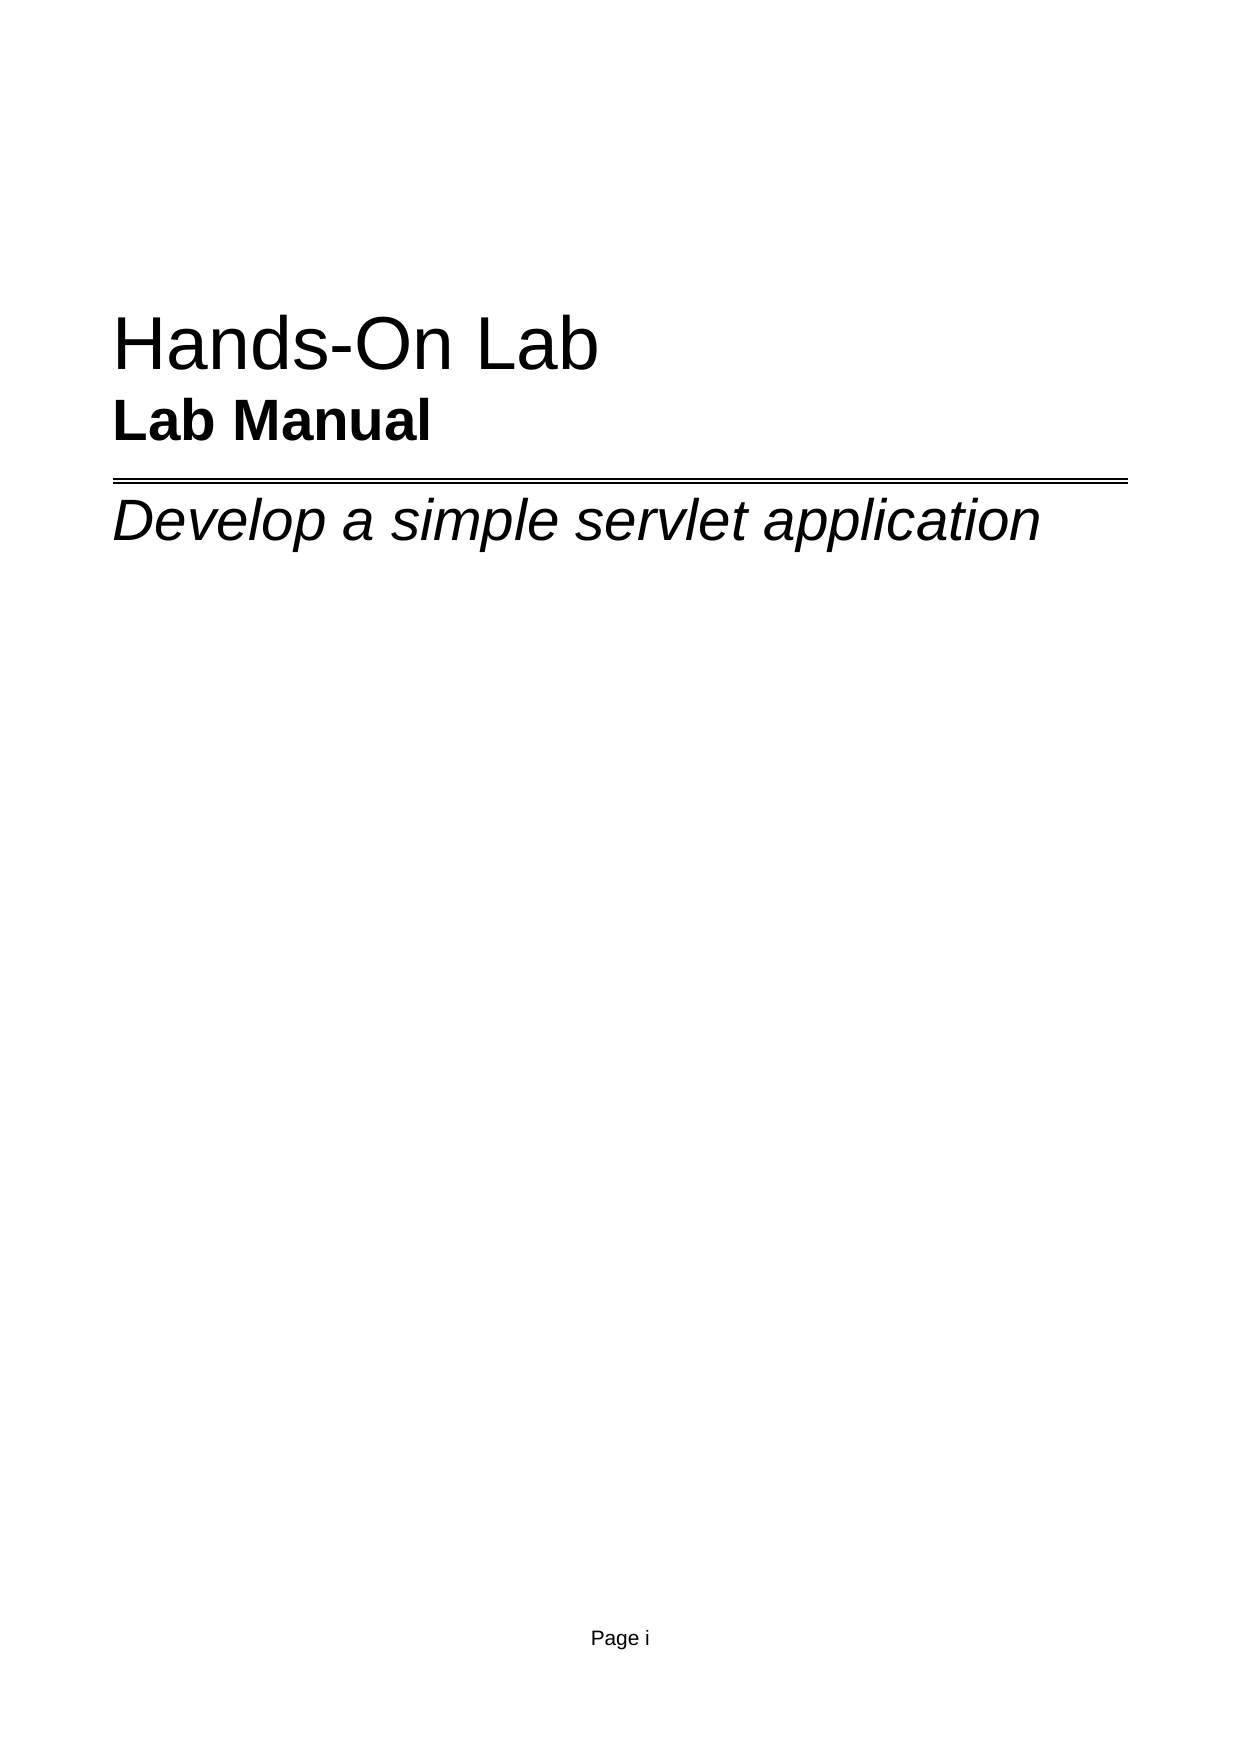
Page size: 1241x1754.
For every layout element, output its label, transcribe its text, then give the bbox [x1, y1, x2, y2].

title Lab Manual [112, 386, 1128, 453]
text Develop a simple servlet application [112, 483, 1128, 553]
title Hands-On Lab [112, 299, 1128, 386]
